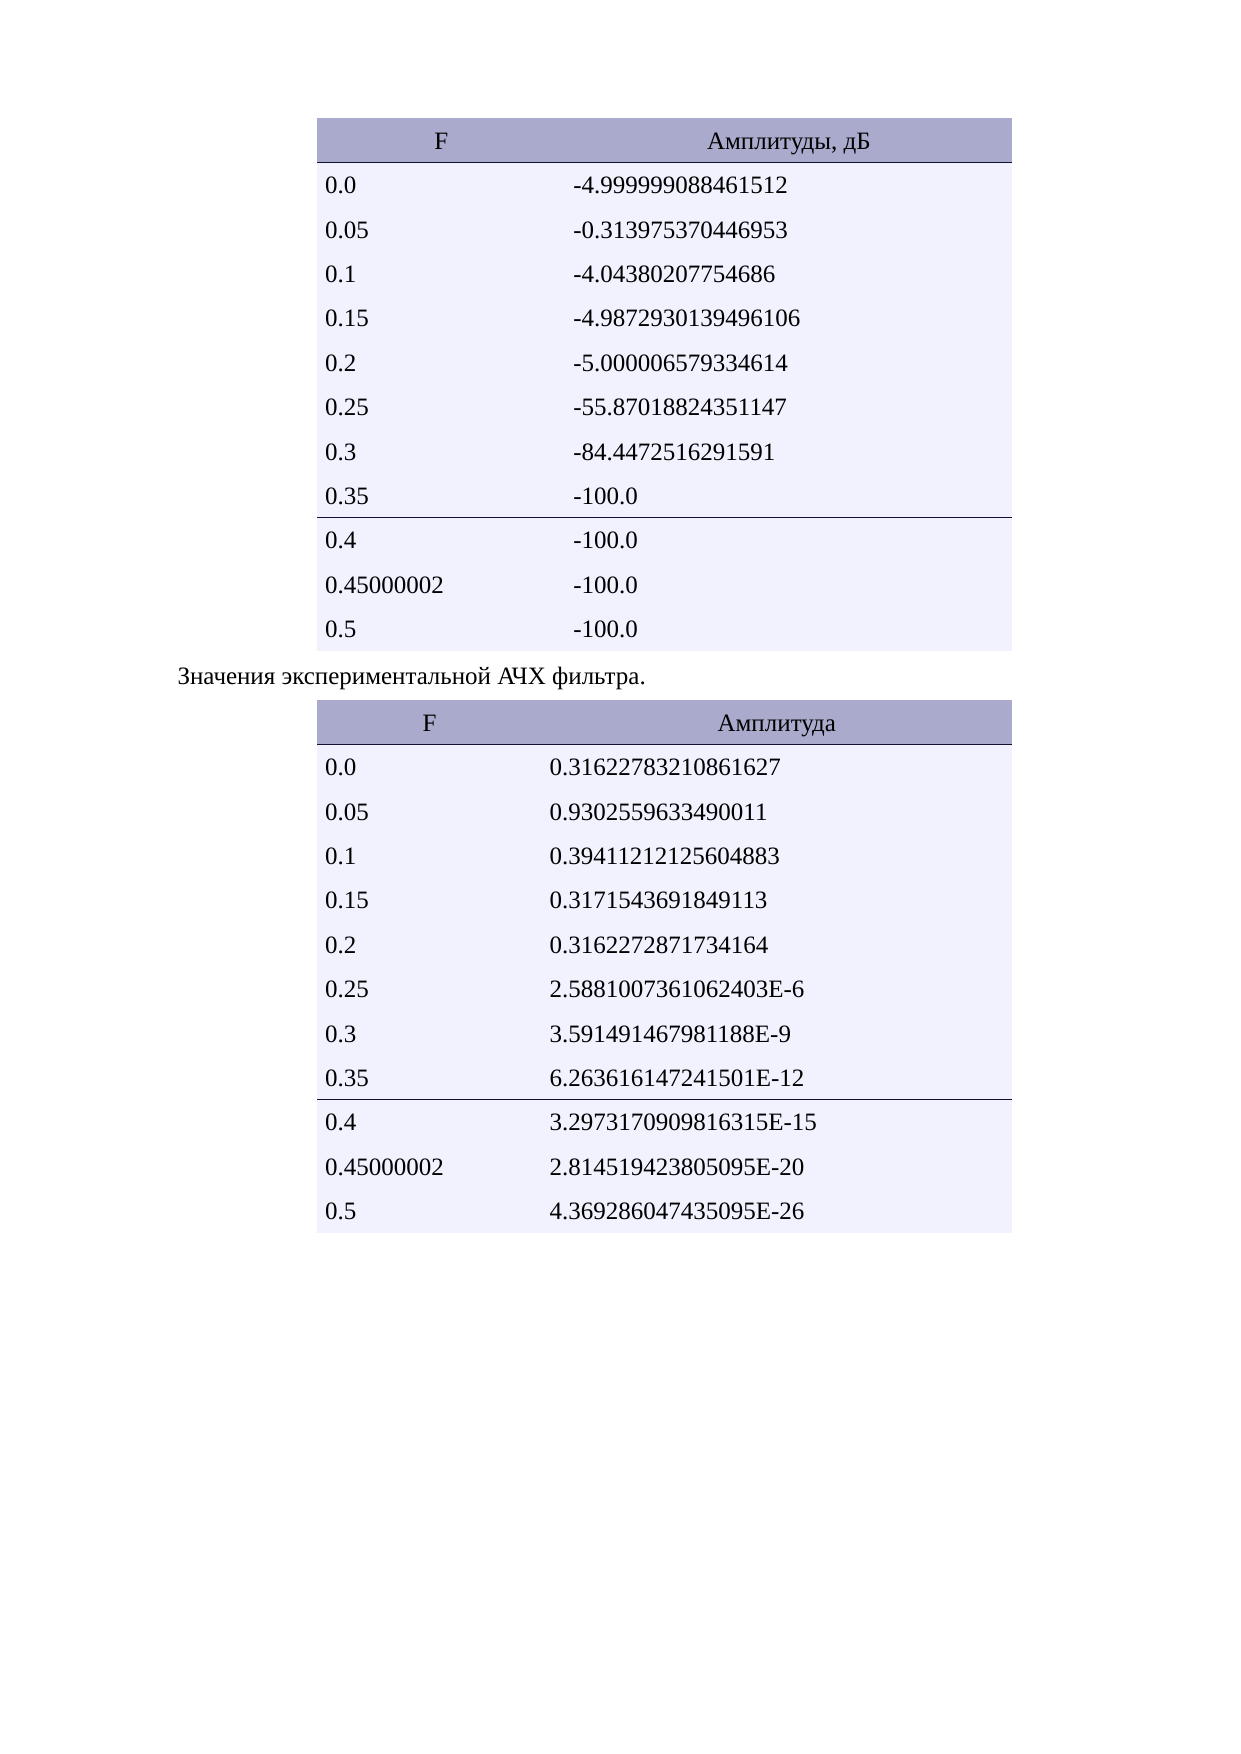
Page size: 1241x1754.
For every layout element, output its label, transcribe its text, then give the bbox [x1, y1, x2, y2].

table_cell 0.3 [317, 1011, 541, 1055]
table_cell 0.1 [317, 251, 565, 296]
table_cell 0.1 [317, 833, 541, 878]
table_cell 0.15 [317, 296, 565, 340]
table_cell 0.2 [317, 922, 541, 966]
table_cell 0.4 [317, 518, 565, 562]
table_cell 0.45000002 [317, 1144, 541, 1188]
table_cell 0.05 [317, 207, 565, 251]
table_cell -5.000006579334614 [565, 340, 1012, 384]
table_cell 2.814519423805095E-20 [541, 1144, 1012, 1188]
table_cell 0.0 [317, 745, 541, 789]
table_cell 6.263616147241501E-12 [541, 1055, 1012, 1099]
table_cell 0.15 [317, 878, 541, 922]
table_header F [317, 118, 565, 162]
table_cell 0.9302559633490011 [541, 789, 1012, 833]
table_cell -55.87018824351147 [565, 384, 1012, 429]
table_cell 0.05 [317, 789, 541, 833]
table_cell 0.0 [317, 163, 565, 207]
table_cell -4.9872930139496106 [565, 296, 1012, 340]
table_cell 0.5 [317, 1188, 541, 1233]
table_cell 4.369286047435095E-26 [541, 1188, 1012, 1233]
table_cell 0.5 [317, 606, 565, 651]
table_cell 0.3162272871734164 [541, 922, 1012, 966]
table_cell 0.39411212125604883 [541, 833, 1012, 878]
table_cell 0.3171543691849113 [541, 878, 1012, 922]
table_cell 0.31622783210861627 [541, 745, 1012, 789]
table_cell -0.313975370446953 [565, 207, 1012, 251]
table_cell 0.25 [317, 966, 541, 1011]
table_cell 2.5881007361062403E-6 [541, 966, 1012, 1011]
table_cell 0.35 [317, 473, 565, 517]
table_cell 3.591491467981188E-9 [541, 1011, 1012, 1055]
table_cell 3.2973170909816315E-15 [541, 1100, 1012, 1144]
table_cell -100.0 [565, 606, 1012, 651]
table_cell 0.3 [317, 429, 565, 473]
text Значения экспериментальной АЧХ фильтра. [177, 661, 1152, 690]
table_cell 0.2 [317, 340, 565, 384]
table_cell -100.0 [565, 518, 1012, 562]
table_cell 0.25 [317, 384, 565, 429]
table_cell -84.4472516291591 [565, 429, 1012, 473]
table_header Амплитуды, дБ [565, 118, 1012, 162]
table_header Амплитуда [541, 700, 1012, 744]
table_cell 0.4 [317, 1100, 541, 1144]
table_cell -100.0 [565, 473, 1012, 517]
table_header F [317, 700, 541, 744]
table_cell -100.0 [565, 562, 1012, 606]
table_cell 0.35 [317, 1055, 541, 1099]
table_cell -4.04380207754686 [565, 251, 1012, 296]
table_cell -4.999999088461512 [565, 163, 1012, 207]
table_cell 0.45000002 [317, 562, 565, 606]
